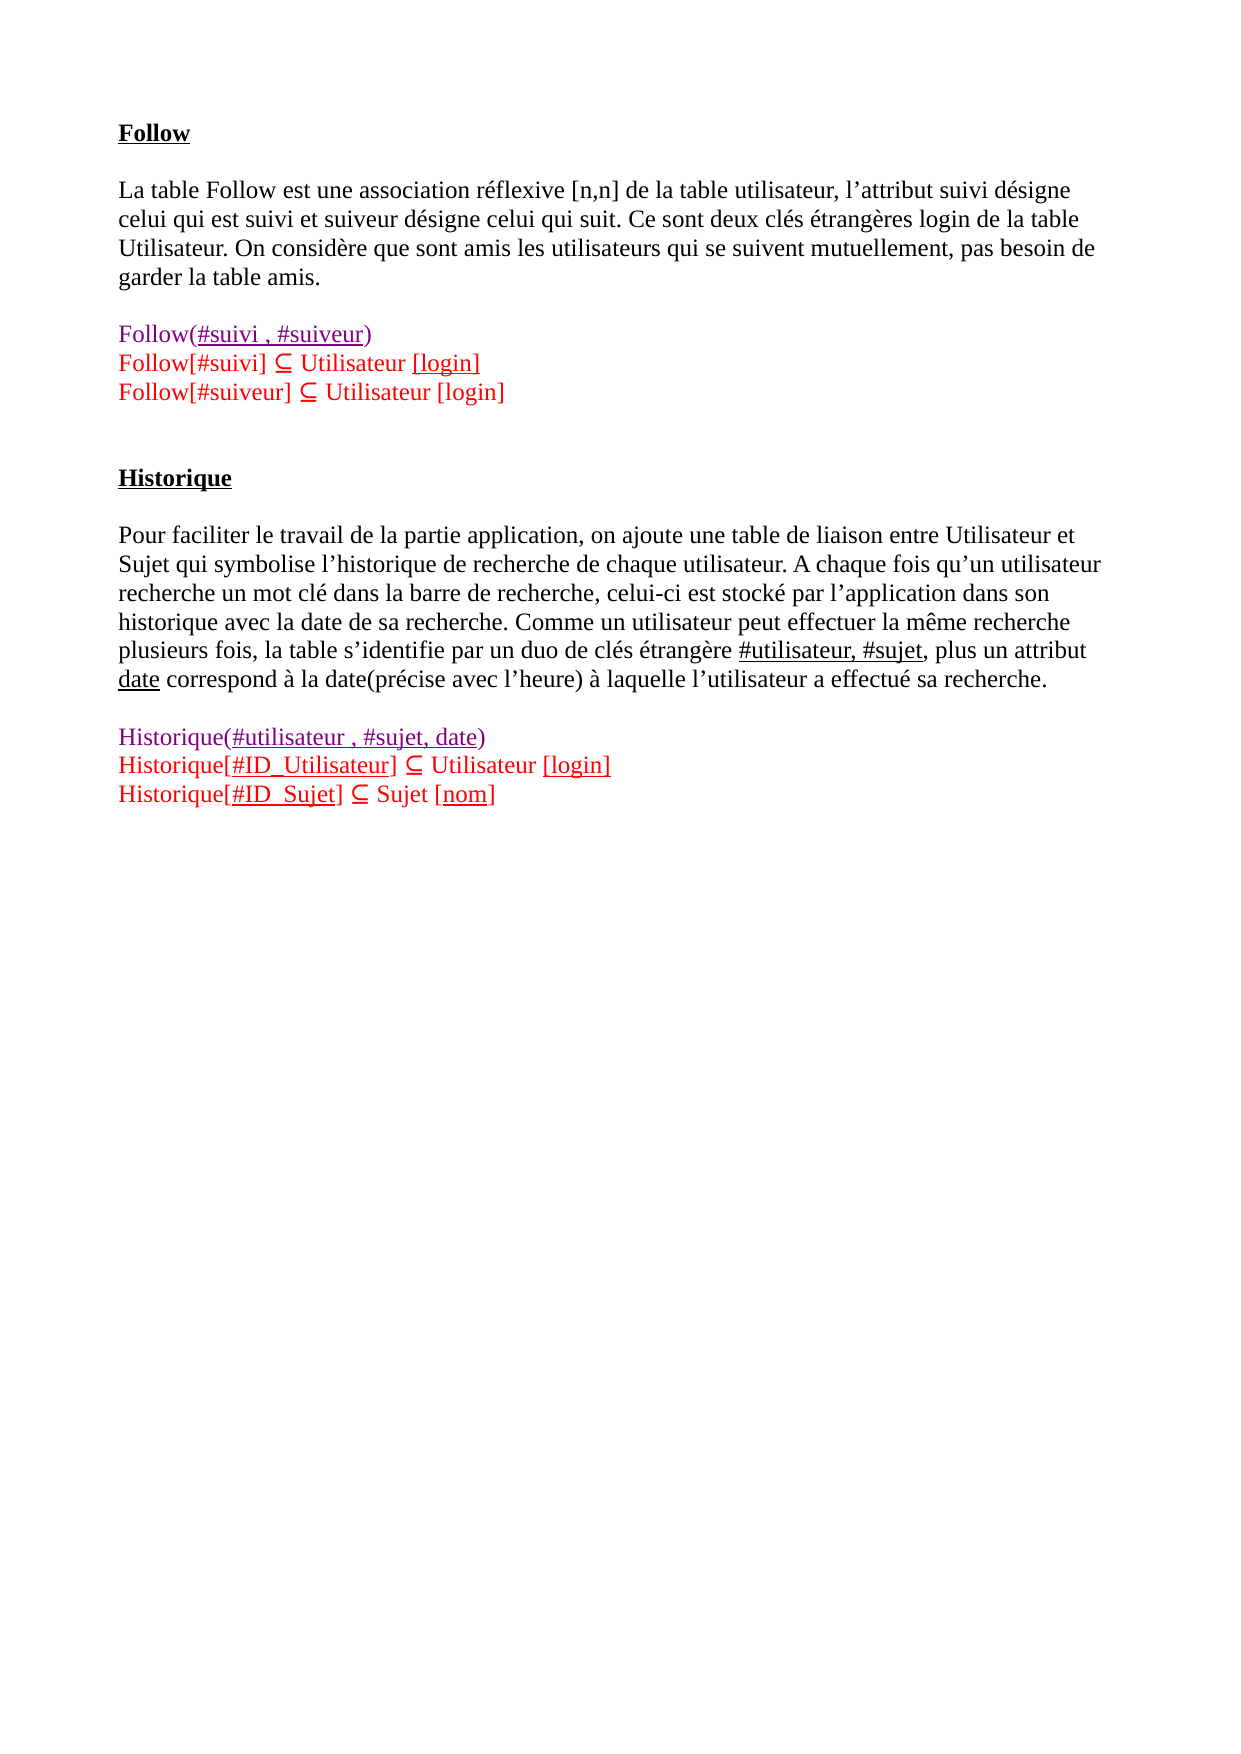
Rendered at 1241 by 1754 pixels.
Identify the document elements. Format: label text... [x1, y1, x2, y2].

text Follow[#suivi] ⊆ Utilisateur [login] [118, 348, 1122, 377]
text Follow [118, 118, 1122, 147]
text La table Follow est une association réflexive [n,n] de la table utilisateur, l’attribut suivi désigne celui qui est suivi et suiveur désigne celui qui suit. Ce sont deux clés étrangères login de la table Utilisateur. On considère que sont amis les utilisateurs qui se suivent mutuellement, pas besoin de garder la table amis. [118, 176, 1122, 291]
text Historique[#ID_Sujet] ⊆ Sujet [nom] [118, 779, 1122, 808]
text Follow[#suiveur] ⊆ Utilisateur [login] [118, 377, 1122, 406]
text Historique [118, 463, 1122, 492]
text Follow(#suivi , #suiveur) [118, 319, 1122, 348]
text Pour faciliter le travail de la partie application, on ajoute une table de liaison entre Utilisateur et Sujet qui symbolise l’historique de recherche de chaque utilisateur. A chaque fois qu’un utilisateur recherche un mot clé dans la barre de recherche, celui-ci est stocké par l’application dans son historique avec la date de sa recherche. Comme un utilisateur peut effectuer la même recherche plusieurs fois, la table s’identifie par un duo de clés étrangère #utilisateur, #sujet, plus un attribut date correspond à la date(précise avec l’heure) à laquelle l’utilisateur a effectué sa recherche. [118, 521, 1122, 693]
text Historique(#utilisateur , #sujet, date) [118, 722, 1122, 751]
text Historique[#ID_Utilisateur] ⊆ Utilisateur [login] [118, 751, 1122, 779]
